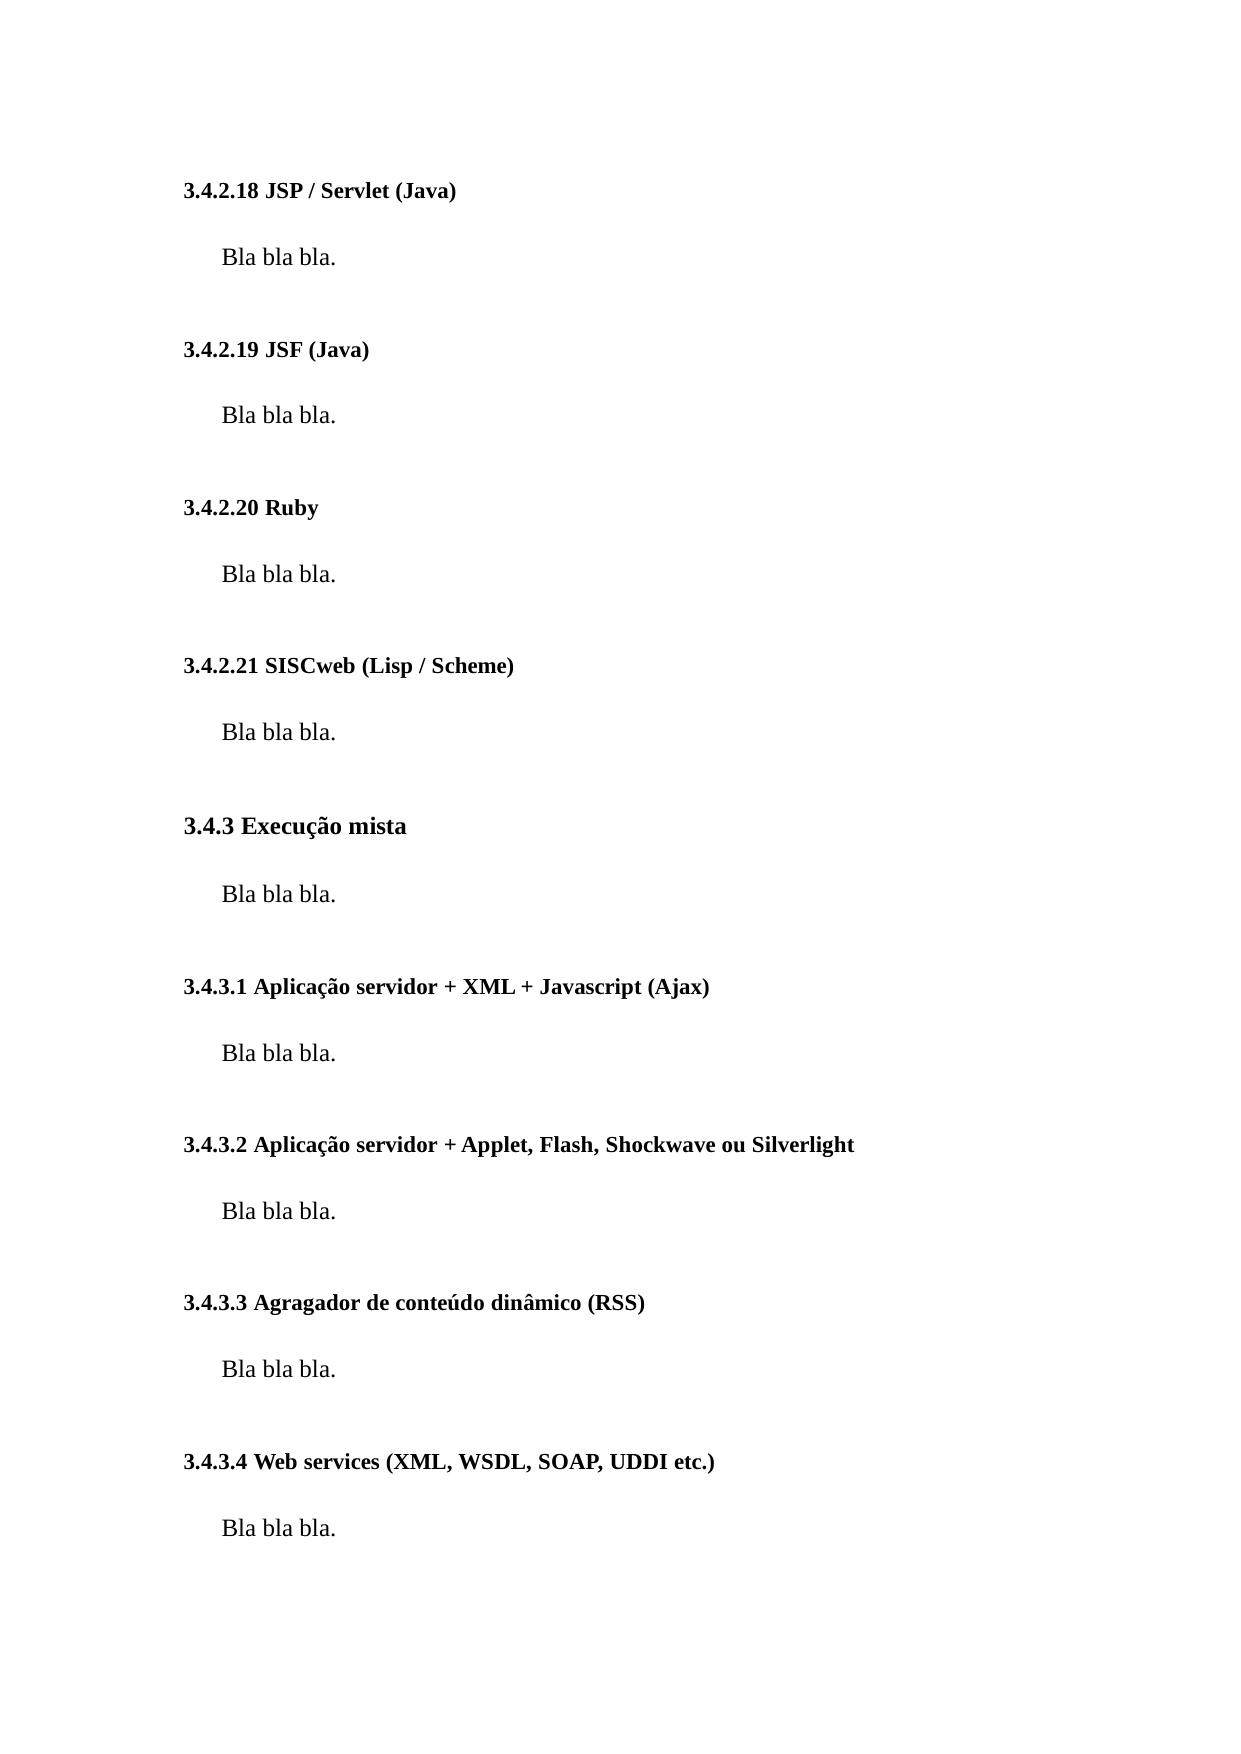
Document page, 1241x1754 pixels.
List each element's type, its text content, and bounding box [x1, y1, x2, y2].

text Bla bla bla. [177, 400, 1122, 429]
text Bla bla bla. [177, 1354, 1122, 1383]
text Bla bla bla. [177, 1512, 1122, 1541]
subtitle JSF (Java) [177, 336, 1122, 362]
subtitle Aplicação servidor + Applet, Flash, Shockwave ou Silverlight [177, 1131, 1122, 1157]
text Bla bla bla. [177, 717, 1122, 746]
subtitle Execução mista [177, 811, 1122, 839]
subtitle Ruby [177, 494, 1122, 520]
text Bla bla bla. [177, 242, 1122, 271]
subtitle Web services (XML, WSDL, SOAP, UDDI etc.) [177, 1448, 1122, 1474]
text Bla bla bla. [177, 1037, 1122, 1066]
text Bla bla bla. [177, 559, 1122, 588]
text Bla bla bla. [177, 1196, 1122, 1225]
text Bla bla bla. [177, 879, 1122, 908]
subtitle Agragador de conteúdo dinâmico (RSS) [177, 1289, 1122, 1316]
subtitle Aplicação servidor + XML + Javascript (Ajax) [177, 973, 1122, 999]
subtitle SISCweb (Lisp / Scheme) [177, 652, 1122, 679]
subtitle JSP / Servlet (Java) [177, 177, 1122, 204]
